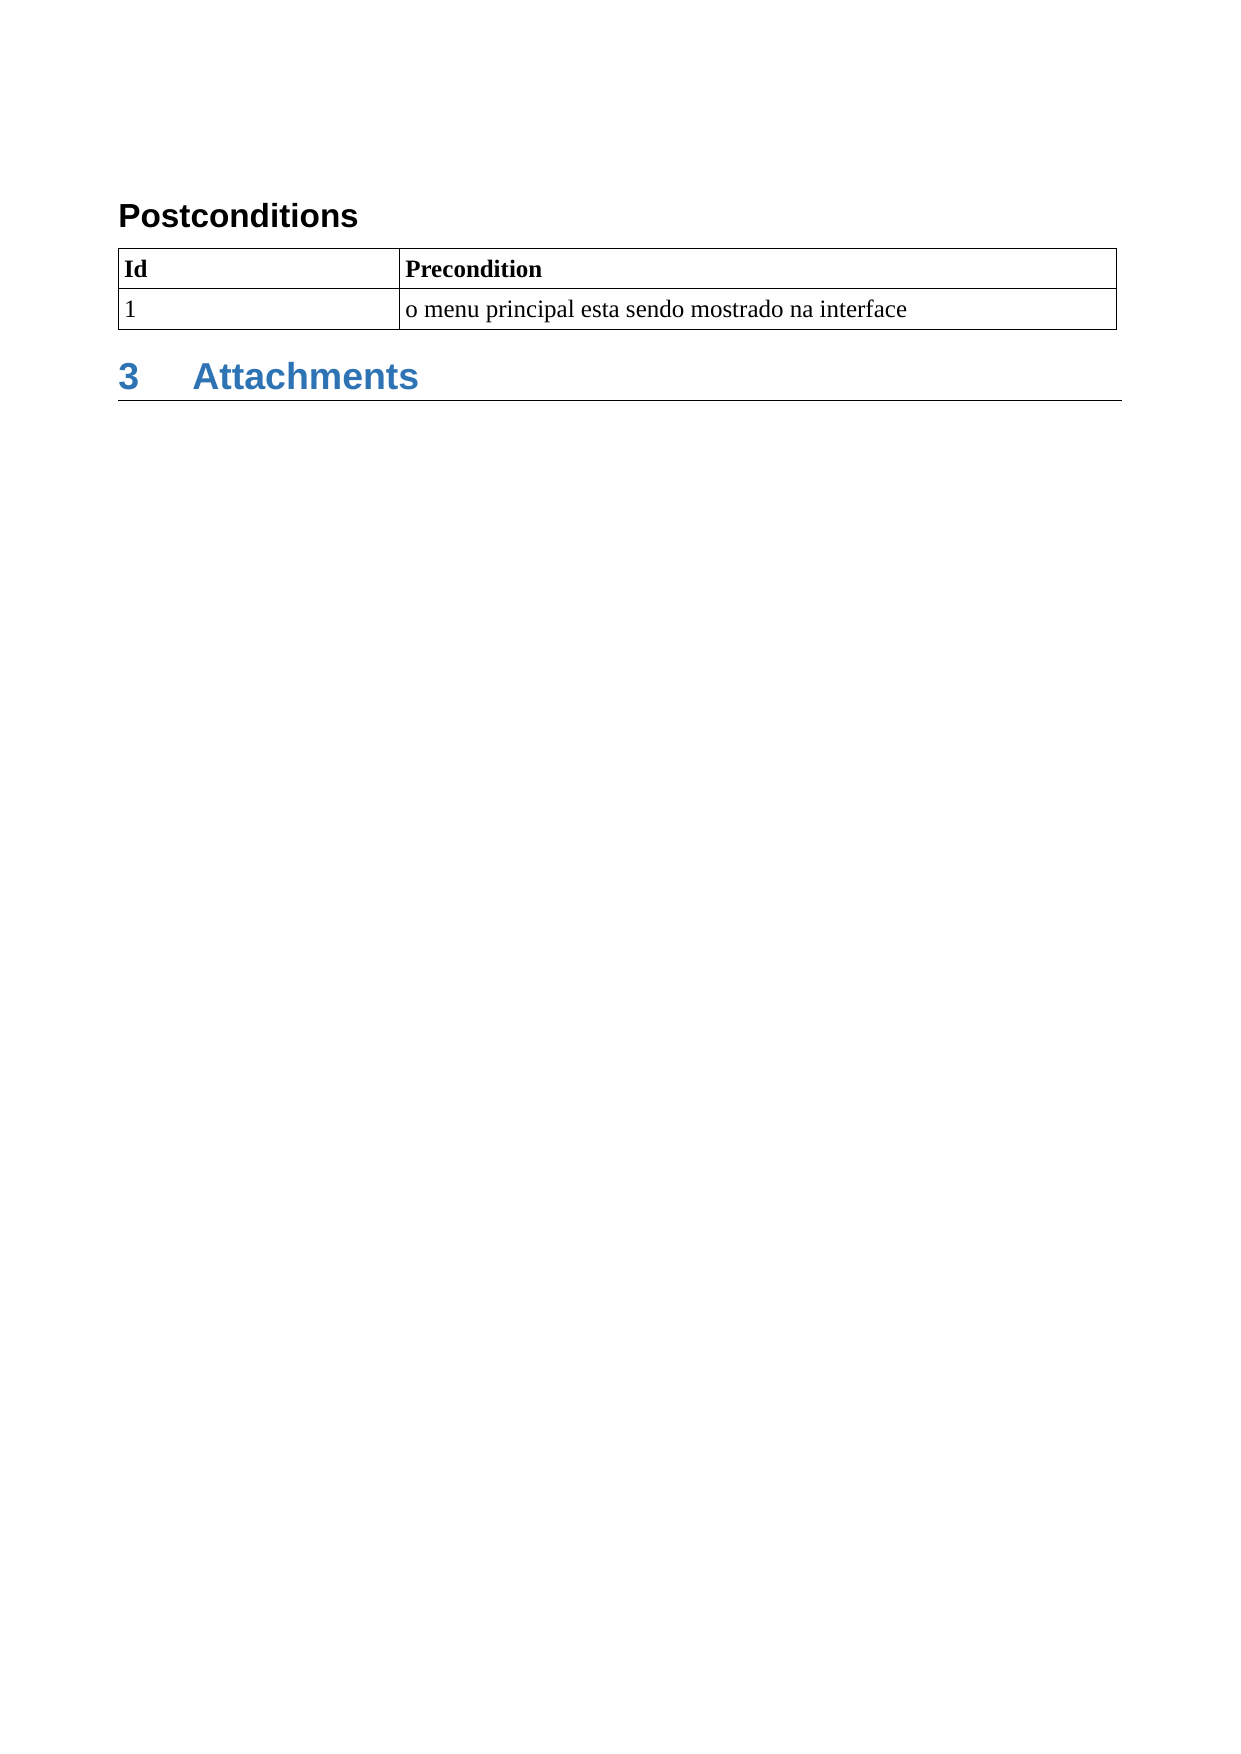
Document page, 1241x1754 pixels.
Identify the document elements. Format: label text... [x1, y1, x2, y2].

table_cell o menu principal esta sendo mostrado na interface [400, 289, 1116, 329]
table_header Id [119, 249, 399, 288]
subtitle Attachments [118, 354, 1122, 400]
table_cell 1 [119, 289, 399, 329]
table_header Precondition [400, 249, 1116, 288]
subtitle Postconditions [118, 196, 1122, 235]
